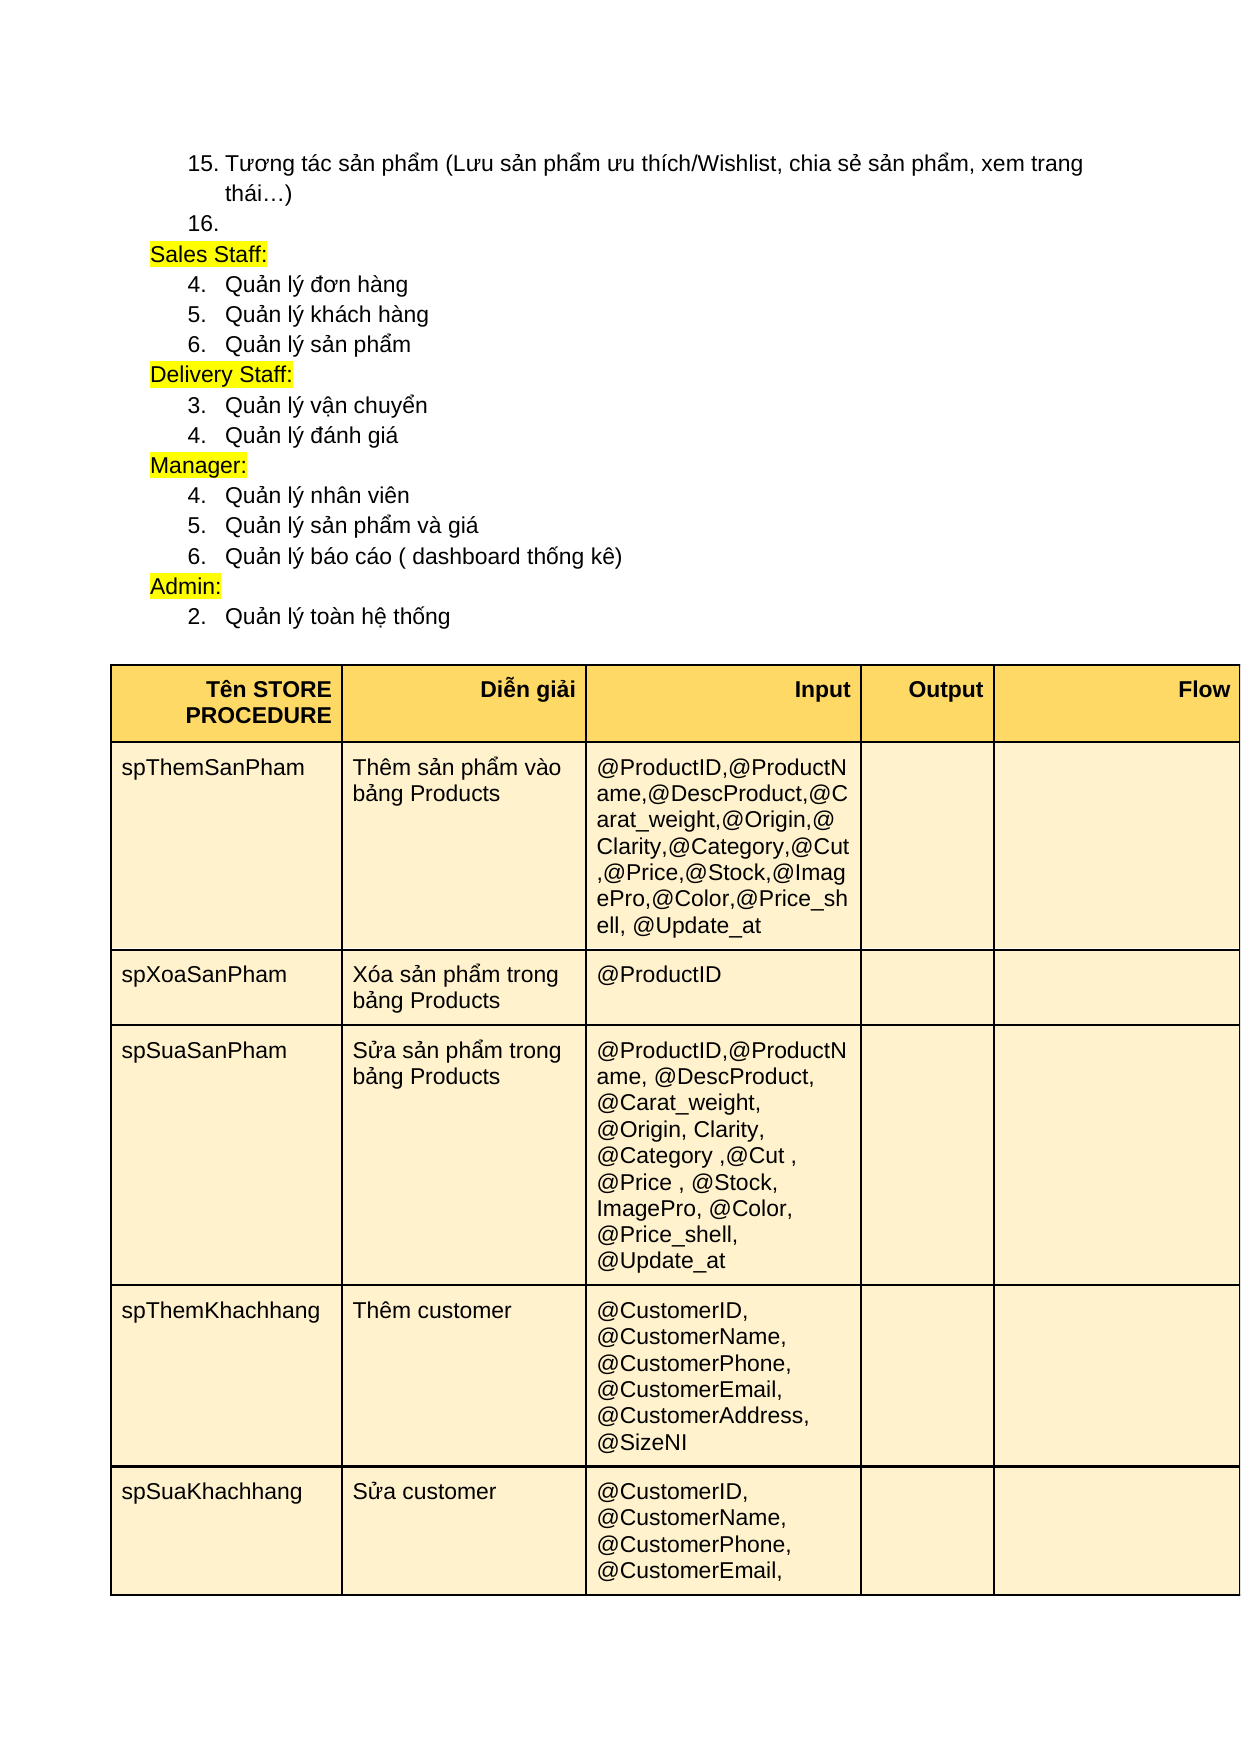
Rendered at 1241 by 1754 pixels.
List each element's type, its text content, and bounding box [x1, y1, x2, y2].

table_header Output [862, 666, 993, 741]
table_cell Thêm sản phẩm vào bảng Products [343, 743, 585, 948]
text Manager: [150, 452, 1090, 478]
table_cell [862, 1286, 993, 1465]
text Sales Staff: [150, 241, 1090, 267]
list Quản lý sản phẩm và giá [187, 512, 1090, 539]
list Quản lý sản phẩm [187, 331, 1090, 358]
table_cell spXoaSanPham [112, 951, 341, 1024]
table_cell spSuaSanPham [112, 1026, 341, 1284]
table_cell @CustomerID, @CustomerName, @CustomerPhone, @CustomerEmail, @CustomerAddress, @SizeNI [587, 1286, 860, 1465]
table_cell [995, 743, 1239, 948]
list Quản lý khách hàng [187, 301, 1090, 327]
table_cell @ProductID,@ProductName,@DescProduct,@Carat_weight,@Origin,@Clarity,@Category,@Cut,@Price,@Stock,@ImagePro,@Color,@Price_shell, @Update_at [587, 743, 860, 948]
list Quản lý báo cáo ( dashboard thống kê) [187, 543, 1090, 569]
list Quản lý nhân viên [187, 482, 1090, 509]
table_cell spThemKhachhang [112, 1286, 341, 1465]
table_cell spSuaKhachhang [112, 1468, 341, 1594]
table_cell Thêm customer [343, 1286, 585, 1465]
text Delivery Staff: [150, 361, 1090, 388]
list Tương tác sản phẩm (Lưu sản phẩm ưu thích/Wishlist, chia sẻ sản phẩm, xem trang thái…) [187, 150, 1090, 207]
text Admin: [150, 573, 1090, 599]
table_cell Sửa sản phẩm trong bảng Products [343, 1026, 585, 1284]
table_cell @ProductID [587, 951, 860, 1024]
table_header Flow [995, 666, 1239, 741]
list Quản lý đơn hàng [187, 271, 1090, 297]
list Quản lý toàn hệ thống [187, 603, 1090, 629]
table_cell Xóa sản phẩm trong bảng Products [343, 951, 585, 1024]
table_cell [862, 1026, 993, 1284]
table_cell [862, 1468, 993, 1594]
table_cell @CustomerID, @CustomerName, @CustomerPhone, @CustomerEmail, [587, 1468, 860, 1594]
table_header Input [587, 666, 860, 741]
table_header Tên STORE PROCEDURE [112, 666, 341, 741]
list Quản lý đánh giá [187, 422, 1090, 448]
table_cell [995, 951, 1239, 1024]
table_cell [995, 1468, 1239, 1594]
table_header Diễn giải [343, 666, 585, 741]
table_cell @ProductID,@ProductName, @DescProduct, @Carat_weight, @Origin, Clarity, @Category ,@Cut , @Price , @Stock, ImagePro, @Color, @Price_shell, @Update_at [587, 1026, 860, 1284]
table_cell [995, 1286, 1239, 1465]
table_cell [862, 951, 993, 1024]
list Quản lý vận chuyển [187, 392, 1090, 418]
table_cell spThemSanPham [112, 743, 341, 948]
table_cell [862, 743, 993, 948]
table_cell [995, 1026, 1239, 1284]
table_cell Sửa customer [343, 1468, 585, 1594]
